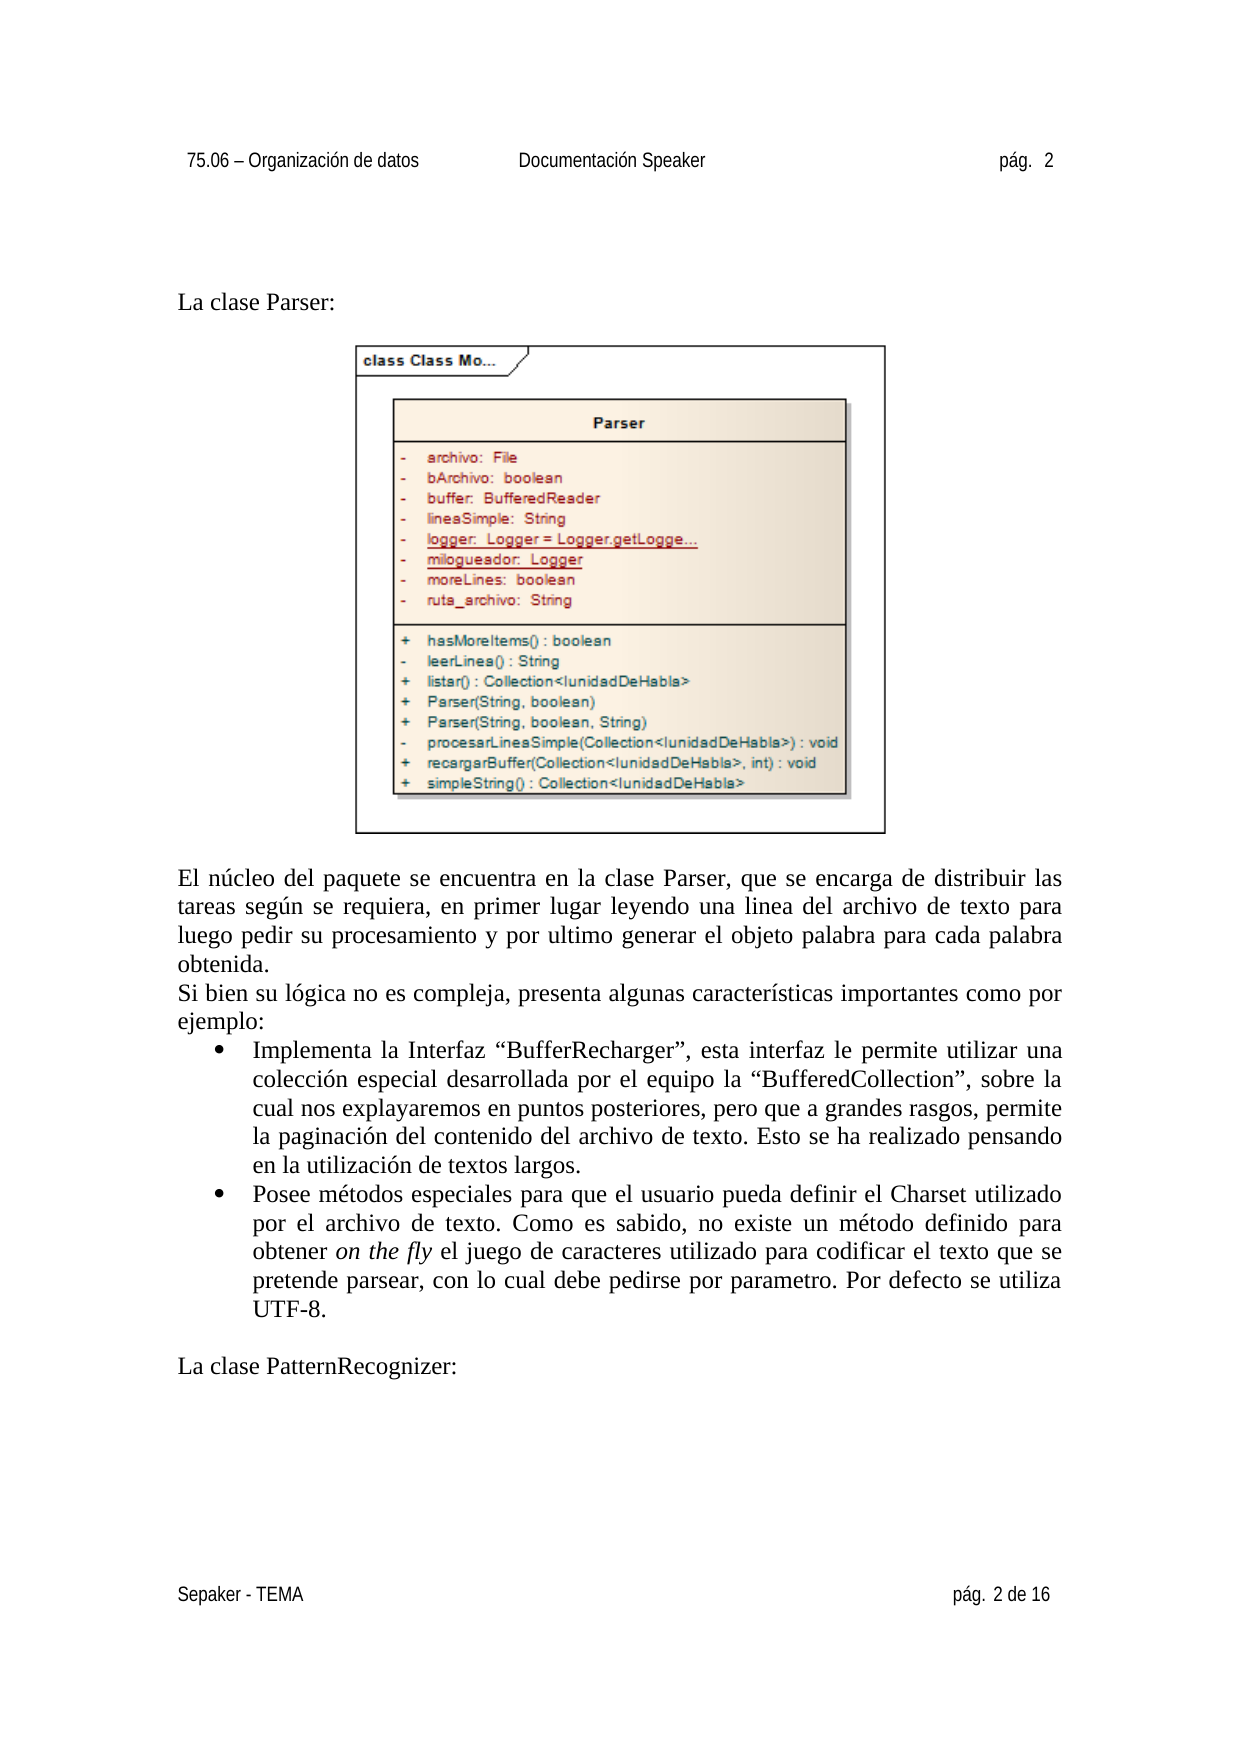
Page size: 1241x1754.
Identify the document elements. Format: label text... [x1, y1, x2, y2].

list Implementa la Interfaz “BufferRecharger”, esta interfaz le permite utilizar una colección especial desarrollada por el equipo la “BufferedCollection”, sobre la cual nos explayaremos en puntos posteriores, pero que a grandes rasgos, permite la paginación del contenido del archivo de texto. Esto se ha realizado pensando en la utilización de textos largos. [215, 1035, 1063, 1179]
picture [354, 344, 886, 834]
text Si bien su lógica no es compleja, presenta algunas características importantes como por ejemplo: [177, 978, 1063, 1035]
list Posee métodos especiales para que el usuario pueda definir el Charset utilizado por el archivo de texto. Como es sabido, no existe un método definido para obtener on the fly el juego de caracteres utilizado para codificar el texto que se pretende parsear, con lo cual debe pedirse por parametro. Por defecto se utiliza UTF-8. [215, 1179, 1063, 1323]
text La clase Parser: [177, 287, 1063, 316]
text El núcleo del paquete se encuentra en la clase Parser, que se encarga de distribuir las tareas según se requiera, en primer lugar leyendo una linea del archivo de texto para luego pedir su procesamiento y por ultimo generar el objeto palabra para cada palabra obtenida. [177, 863, 1063, 978]
text La clase PatternRecognizer: [177, 1351, 1063, 1380]
